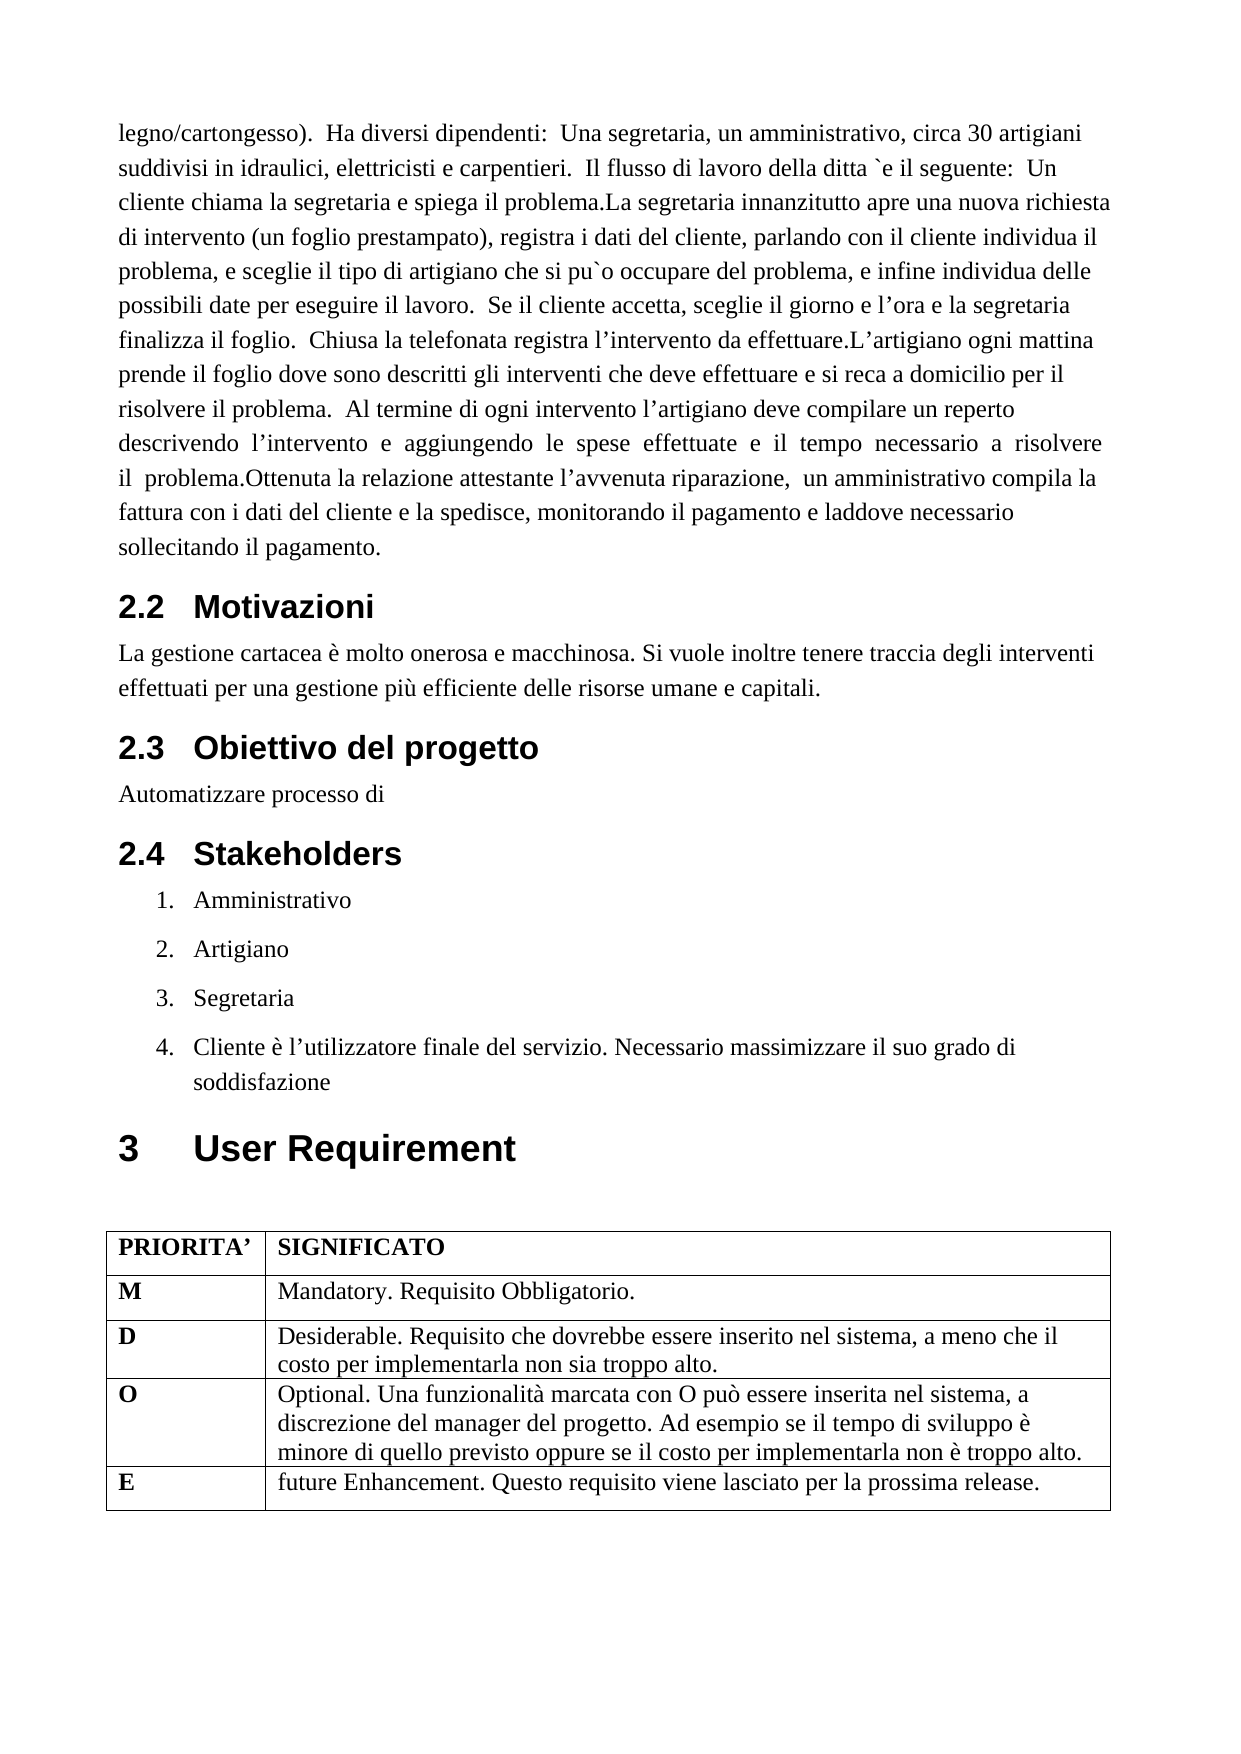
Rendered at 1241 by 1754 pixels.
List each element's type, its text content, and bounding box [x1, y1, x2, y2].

table_header PRIORITA’ [107, 1232, 265, 1275]
table_header SIGNIFICATO [266, 1232, 1110, 1275]
list Artigiano [156, 934, 1122, 963]
text legno/cartongesso). Ha diversi dipendenti: Una segretaria, un amministrativo, circa 30 artigiani suddivisi in idraulici, elettricisti e carpentieri. Il flusso di lavoro della ditta `e il seguente: Un cliente chiama la segretaria e spiega il problema.La segretaria innanzitutto apre una nuova richiesta di intervento (un foglio prestampato), registra i dati del cliente, parlando con il cliente individua il problema, e sceglie il tipo di artigiano che si pu`o occupare del problema, e infine individua delle possibili date per eseguire il lavoro. Se il cliente accetta, sceglie il giorno e l’ora e la segretaria finalizza il foglio. Chiusa la telefonata registra l’intervento da effettuare.L’artigiano ogni mattina prende il foglio dove sono descritti gli interventi che deve effettuare e si reca a domicilio per il risolvere il problema. Al termine di ogni intervento l’artigiano deve compilare un reperto descrivendo l’intervento e aggiungendo le spese effettuate e il tempo necessario a risolvere il problema.Ottenuta la relazione attestante l’avvenuta riparazione, un amministrativo compila la fattura con i dati del cliente e la spedisce, monitorando il pagamento e laddove necessario sollecitando il pagamento. [118, 118, 1122, 561]
table_cell M [107, 1276, 265, 1320]
table_cell future Enhancement. Questo requisito viene lasciato per la prossima release. [266, 1467, 1110, 1510]
table_cell E [107, 1467, 265, 1510]
text La gestione cartacea è molto onerosa e macchinosa. Si vuole inoltre tenere traccia degli interventi effettuati per una gestione più efficiente delle risorse umane e capitali. [118, 638, 1122, 701]
table_cell D [107, 1321, 265, 1378]
table_cell Desiderable. Requisito che dovrebbe essere inserito nel sistema, a meno che il costo per implementarla non sia troppo alto. [266, 1321, 1110, 1378]
subtitle Motivazioni [118, 587, 1122, 626]
list Amministrativo [156, 885, 1122, 914]
list Segretaria [156, 983, 1122, 1012]
table_cell O [107, 1379, 265, 1466]
subtitle User Requirement [118, 1126, 1122, 1169]
table_cell Mandatory. Requisito Obbligatorio. [266, 1276, 1110, 1320]
subtitle Obiettivo del progetto [118, 728, 1122, 766]
table_cell Optional. Una funzionalità marcata con O può essere inserita nel sistema, a discrezione del manager del progetto. Ad esempio se il tempo di sviluppo è minore di quello previsto oppure se il costo per implementarla non è troppo alto. [266, 1379, 1110, 1466]
text Automatizzare processo di [118, 779, 1122, 808]
subtitle Stakeholders [118, 834, 1122, 873]
list Cliente è l’utilizzatore finale del servizio. Necessario massimizzare il suo grado di soddisfazione [156, 1032, 1122, 1096]
